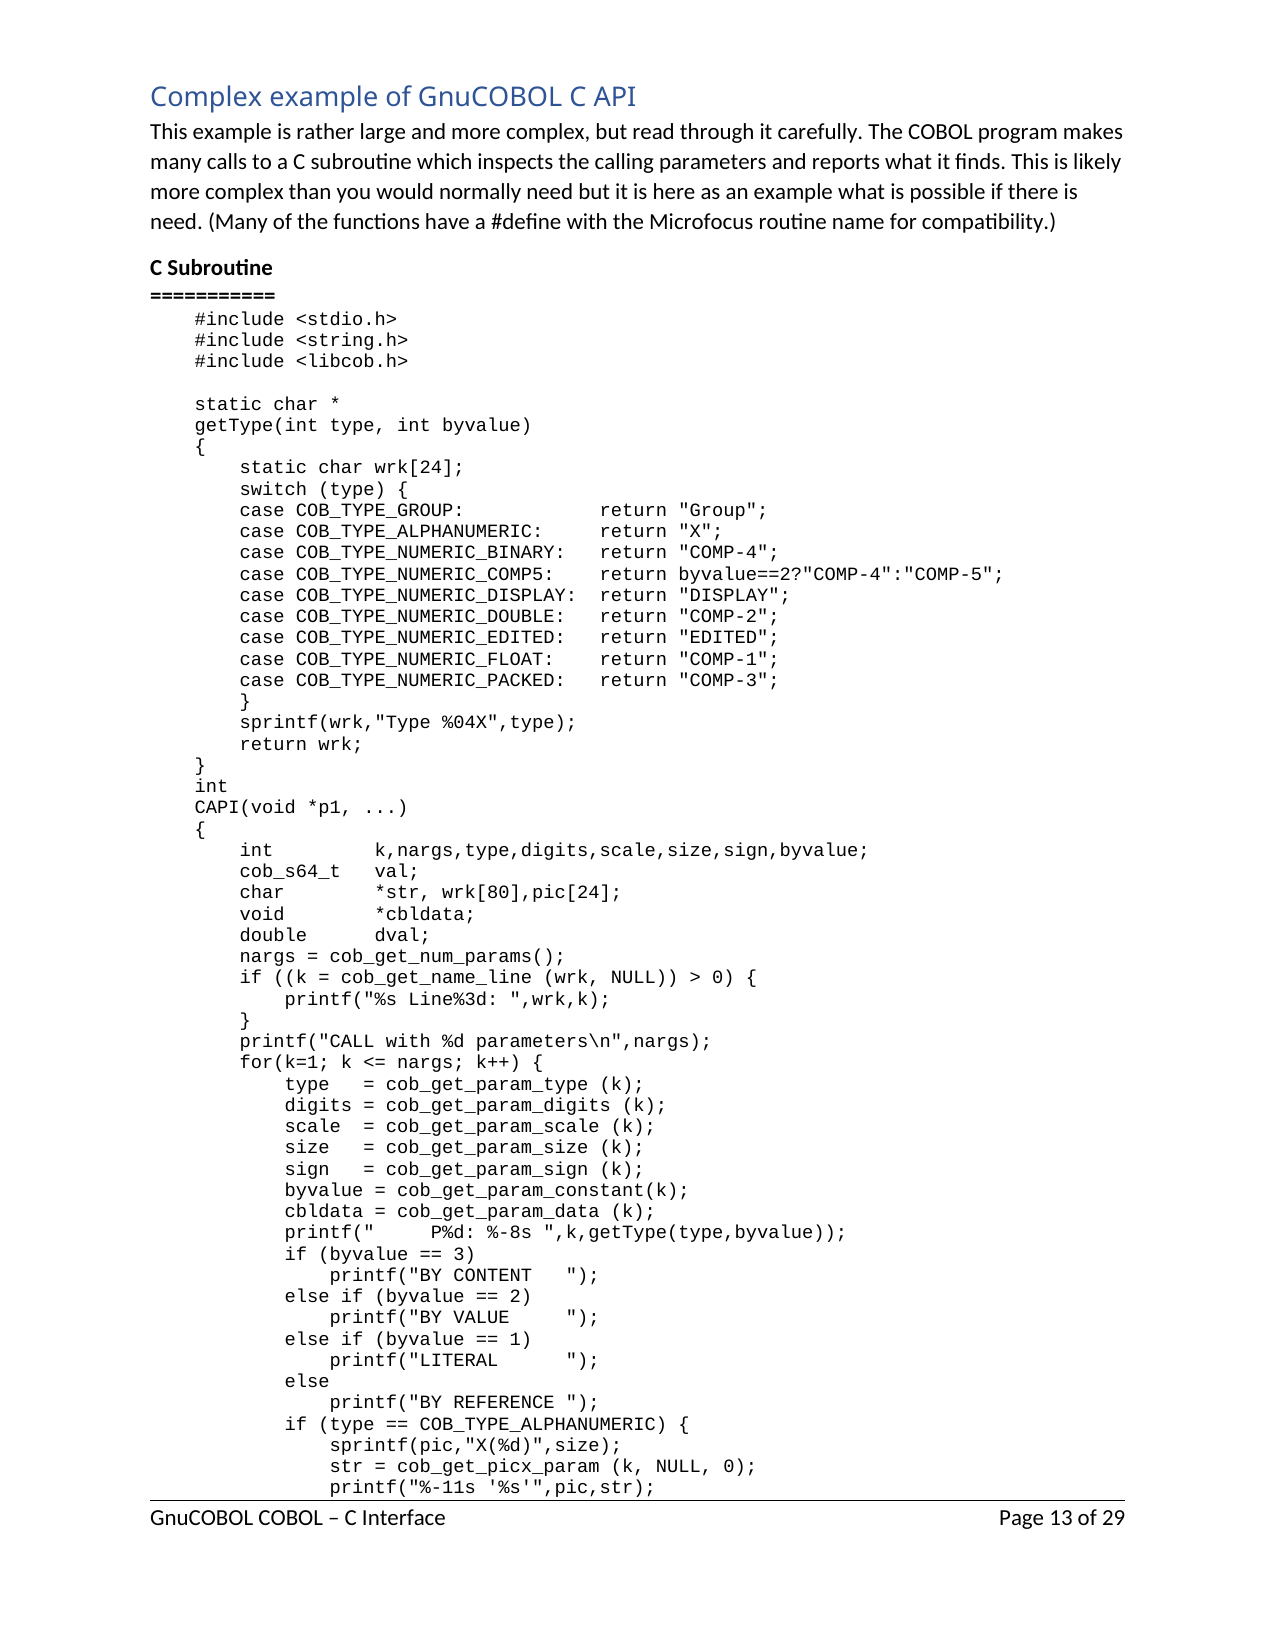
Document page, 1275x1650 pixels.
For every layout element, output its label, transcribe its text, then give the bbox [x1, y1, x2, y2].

text for(k=1; k <= nargs; k++) { [194, 1053, 1125, 1074]
text } [194, 756, 1125, 777]
text } [194, 1011, 1125, 1032]
text nargs = cob_get_num_params(); [194, 947, 1125, 968]
text #include <libcob.h> [194, 352, 1125, 373]
text C Subroutine [150, 253, 1125, 282]
text printf("BY CONTENT "); [194, 1266, 1125, 1287]
text byvalue = cob_get_param_constant(k); [194, 1181, 1125, 1202]
text This example is rather large and more complex, but read through it carefully. The COBOL program makes many calls to a C subroutine which inspects the calling parameters and reports what it finds. This is likely more complex than you would normally need but it is here as an example what is possible if there is need. (Many of the functions have a #define with the Microfocus routine name for compatibility.) [150, 117, 1125, 235]
text case COB_TYPE_NUMERIC_EDITED: return "EDITED"; [194, 628, 1125, 649]
text cob_s64_t val; [194, 862, 1125, 883]
text return wrk; [194, 734, 1125, 756]
text printf("%s Line%3d: ",wrk,k); [194, 989, 1125, 1011]
text case COB_TYPE_NUMERIC_COMP5: return byvalue==2?"COMP-4":"COMP-5"; [194, 564, 1125, 586]
text getType(int type, int byvalue) [194, 416, 1125, 437]
text printf("BY REFERENCE "); [194, 1393, 1125, 1414]
text sprintf(wrk,"Type %04X",type); [194, 713, 1125, 734]
text static char * [194, 394, 1125, 416]
text { [194, 819, 1125, 841]
text printf("%-11s '%s'",pic,str); [194, 1478, 1125, 1499]
text #include <string.h> [194, 331, 1125, 352]
text else if (byvalue == 2) [194, 1287, 1125, 1308]
text case COB_TYPE_NUMERIC_PACKED: return "COMP-3"; [194, 671, 1125, 692]
text else [194, 1372, 1125, 1393]
text case COB_TYPE_NUMERIC_FLOAT: return "COMP-1"; [194, 649, 1125, 671]
text printf("BY VALUE "); [194, 1308, 1125, 1329]
text double dval; [194, 926, 1125, 947]
text printf("LITERAL "); [194, 1351, 1125, 1372]
text char *str, wrk[80],pic[24]; [194, 883, 1125, 904]
text if (type == COB_TYPE_ALPHANUMERIC) { [194, 1414, 1125, 1436]
text void *cbldata; [194, 904, 1125, 926]
text int [194, 777, 1125, 798]
text scale = cob_get_param_scale (k); [194, 1117, 1125, 1138]
text } [194, 692, 1125, 713]
text int k,nargs,type,digits,scale,size,sign,byvalue; [194, 841, 1125, 862]
text printf(" P%d: %-8s ",k,getType(type,byvalue)); [194, 1223, 1125, 1244]
text if ((k = cob_get_name_line (wrk, NULL)) > 0) { [194, 968, 1125, 989]
text str = cob_get_picx_param (k, NULL, 0); [194, 1457, 1125, 1478]
text type = cob_get_param_type (k); [194, 1074, 1125, 1096]
text sign = cob_get_param_sign (k); [194, 1159, 1125, 1181]
text cbldata = cob_get_param_data (k); [194, 1202, 1125, 1223]
subtitle Complex example of GnuCOBOL C API [150, 78, 1125, 115]
text printf("CALL with %d parameters\n",nargs); [194, 1032, 1125, 1053]
text switch (type) { [194, 479, 1125, 501]
text { [194, 437, 1125, 458]
text #include <stdio.h> [194, 309, 1125, 331]
text CAPI(void *p1, ...) [194, 798, 1125, 819]
text if (byvalue == 3) [194, 1244, 1125, 1266]
text sprintf(pic,"X(%d)",size); [194, 1436, 1125, 1457]
text static char wrk[24]; [194, 458, 1125, 479]
text case COB_TYPE_NUMERIC_BINARY: return "COMP-4"; [194, 543, 1125, 564]
text else if (byvalue == 1) [194, 1329, 1125, 1351]
text case COB_TYPE_NUMERIC_DISPLAY: return "DISPLAY"; [194, 586, 1125, 607]
text =========== [150, 282, 1125, 309]
text case COB_TYPE_ALPHANUMERIC: return "X"; [194, 522, 1125, 543]
text digits = cob_get_param_digits (k); [194, 1096, 1125, 1117]
text case COB_TYPE_GROUP: return "Group"; [194, 501, 1125, 522]
text case COB_TYPE_NUMERIC_DOUBLE: return "COMP-2"; [194, 607, 1125, 628]
text size = cob_get_param_size (k); [194, 1138, 1125, 1159]
